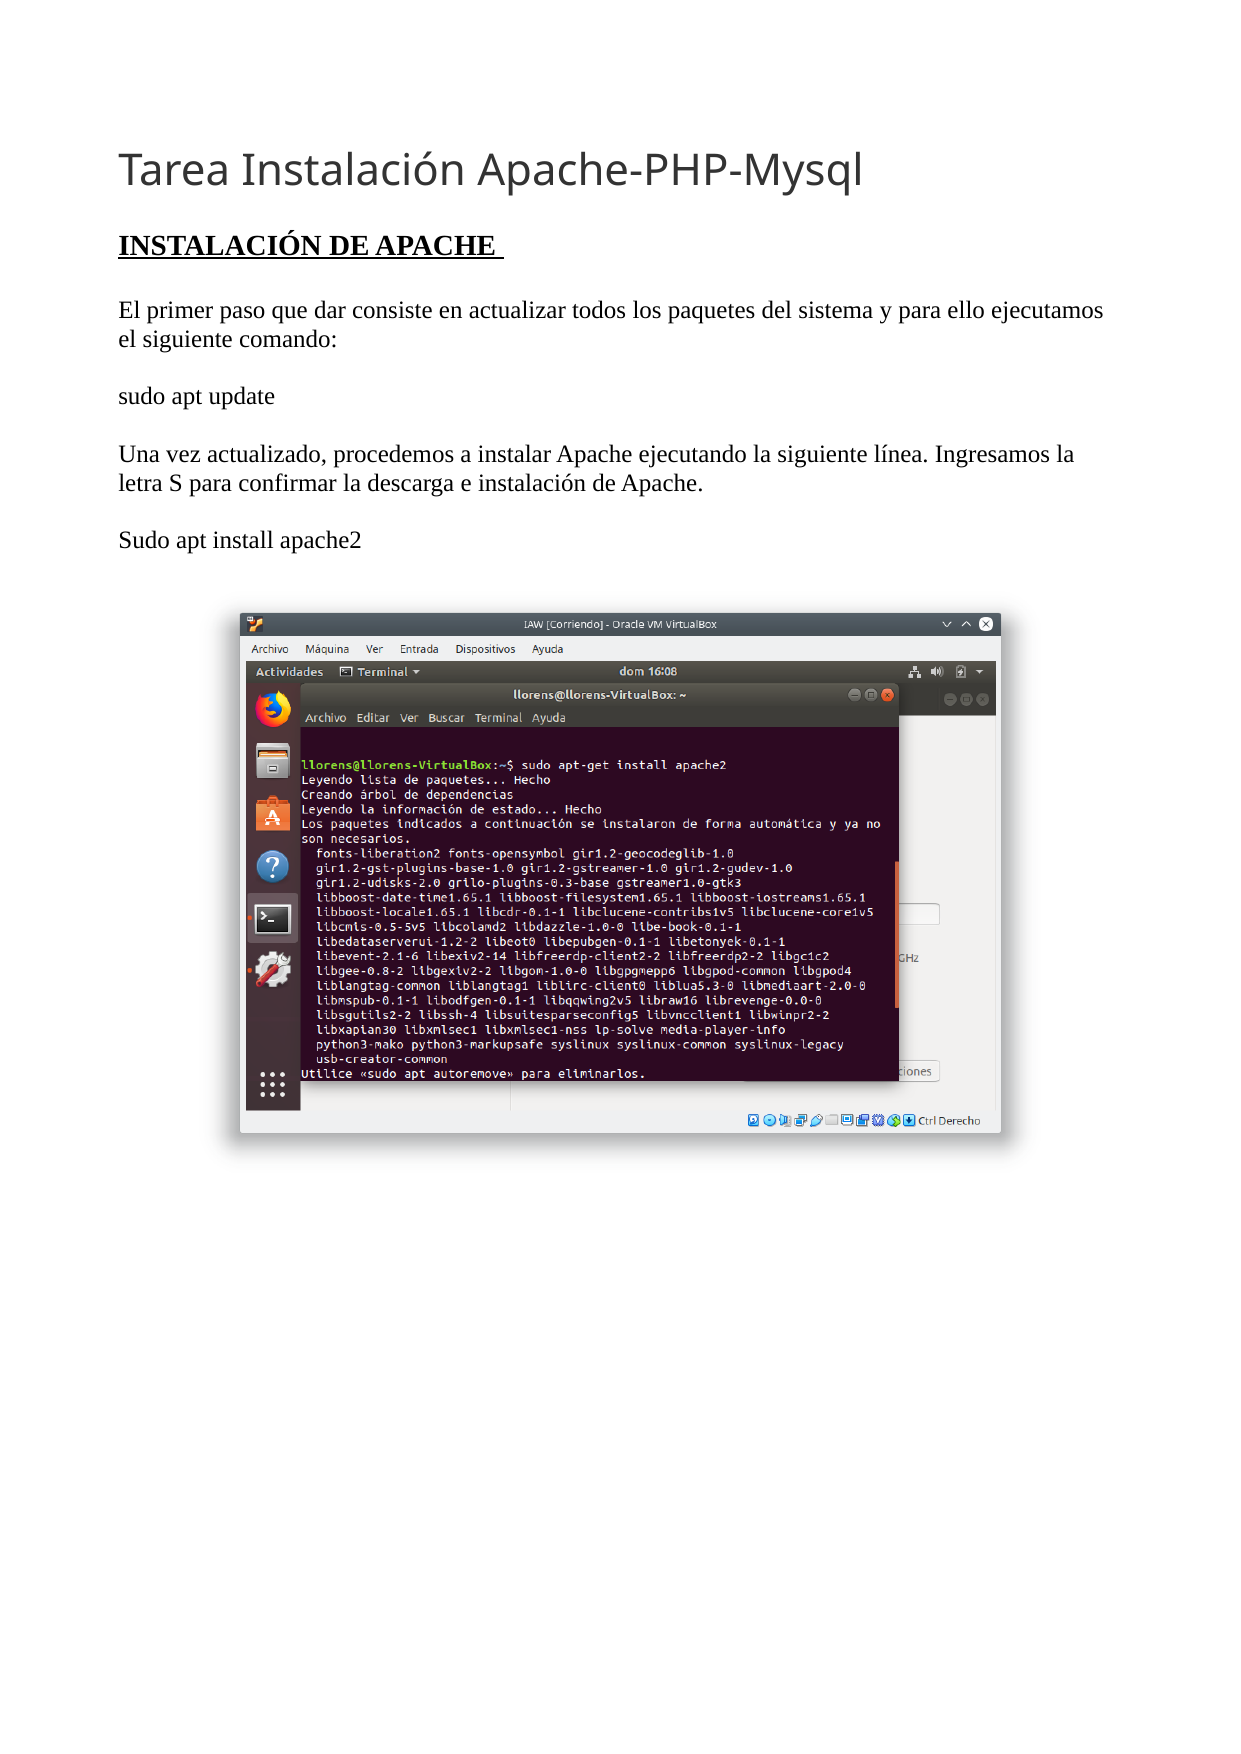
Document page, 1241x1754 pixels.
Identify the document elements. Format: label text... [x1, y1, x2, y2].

text Sudo apt install apache2 [118, 525, 1122, 554]
picture [190, 582, 1050, 1182]
text INSTALACIÓN DE APACHE [118, 228, 1122, 262]
text Una vez actualizado, procedemos a instalar Apache ejecutando la siguiente línea. Ingresamos la letra S para confirmar la descarga e instalación de Apache. [118, 439, 1122, 496]
text El primer paso que dar consiste en actualizar todos los paquetes del sistema y para ello ejecutamos el siguiente comando: [118, 295, 1122, 353]
text sudo apt update [118, 381, 1122, 410]
